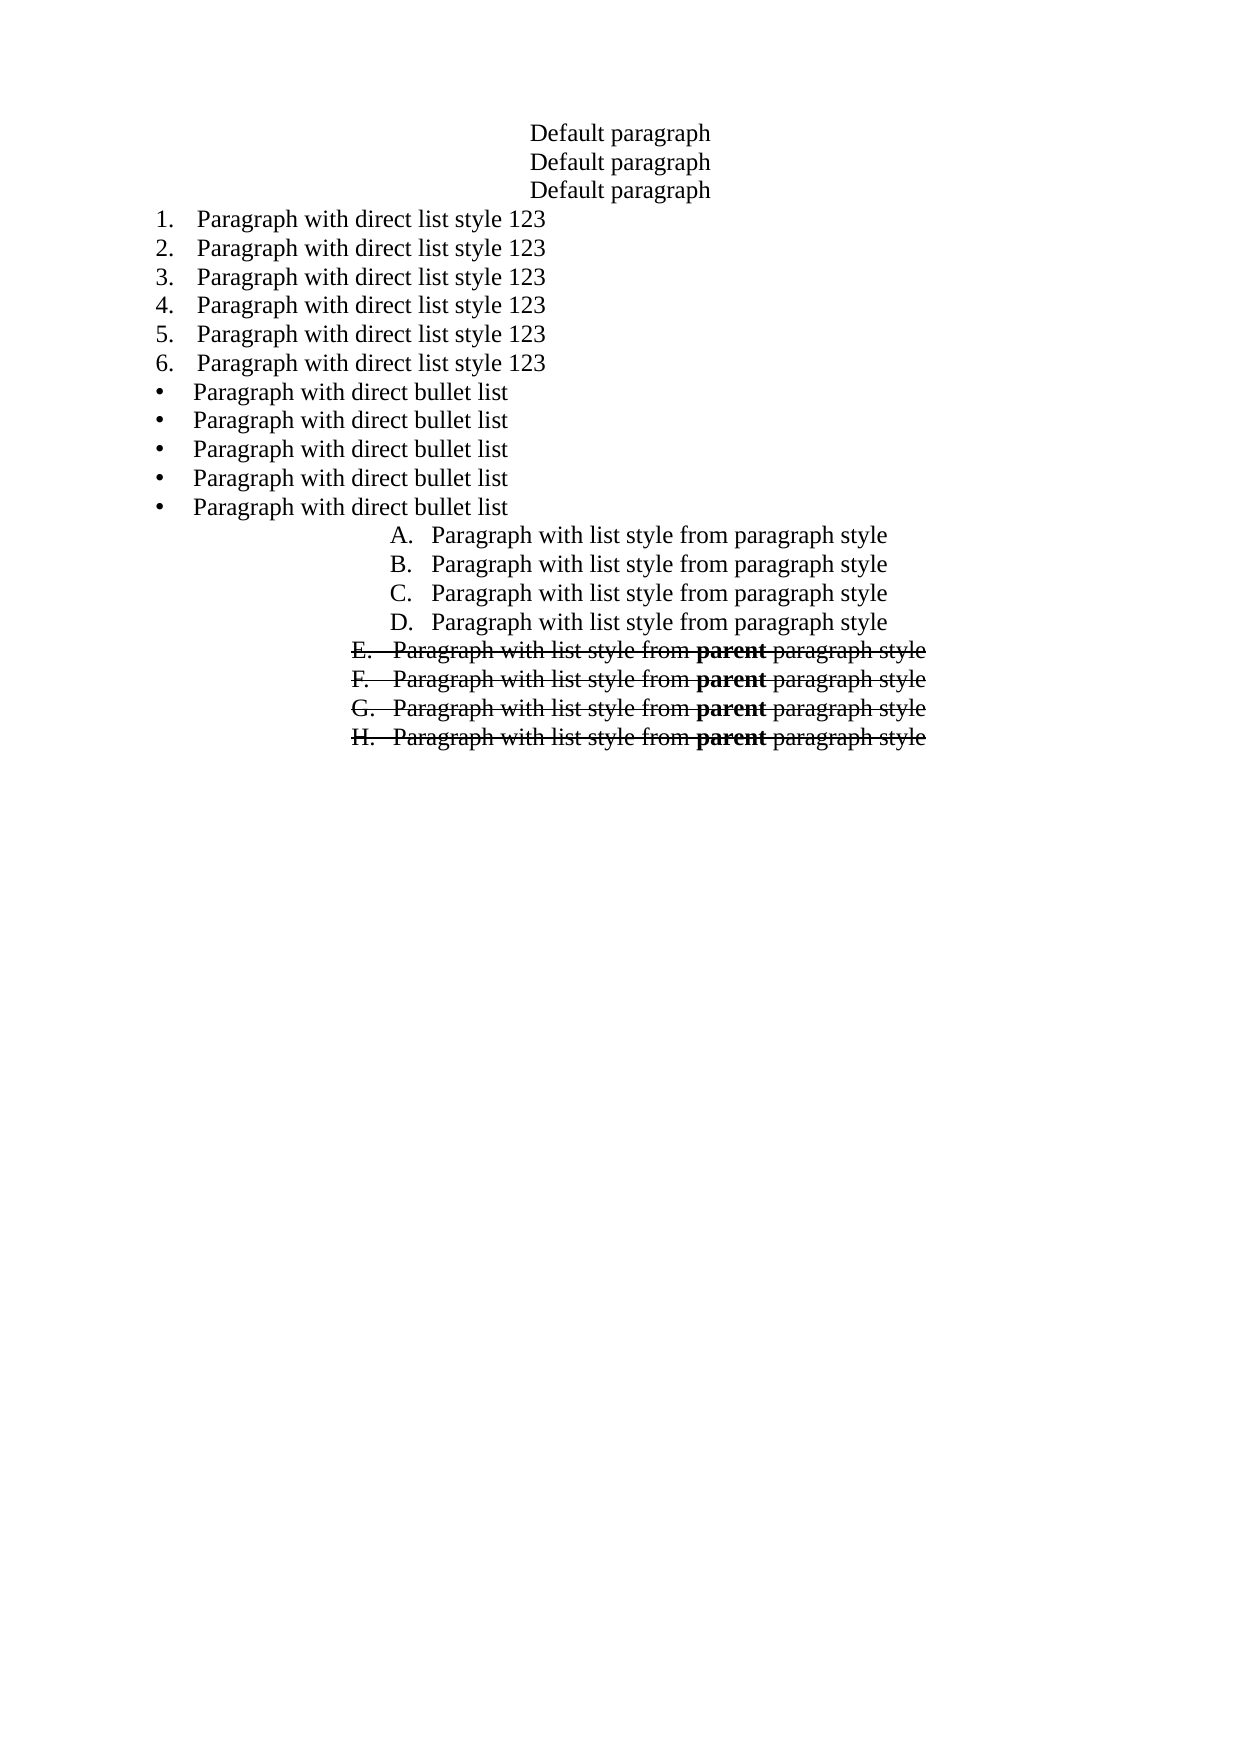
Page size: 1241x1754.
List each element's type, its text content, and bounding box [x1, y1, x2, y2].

list Paragraph with list style from parent paragraph style [155, 664, 1122, 693]
list Paragraph with direct list style 123 [155, 233, 1122, 262]
list Paragraph with list style from parent paragraph style [155, 693, 1122, 722]
list Paragraph with direct bullet list [155, 492, 1122, 521]
list Paragraph with direct bullet list [155, 434, 1122, 463]
text Default paragraph [118, 147, 1122, 176]
list Paragraph with direct list style 123 [155, 262, 1122, 291]
list Paragraph with list style from parent paragraph style [155, 722, 1122, 751]
list Paragraph with direct bullet list [155, 377, 1122, 406]
list Paragraph with list style from paragraph style [155, 607, 1122, 636]
list Paragraph with list style from paragraph style [155, 521, 1122, 549]
list Paragraph with direct bullet list [155, 463, 1122, 492]
list Paragraph with direct list style 123 [155, 348, 1122, 377]
text Default paragraph [118, 118, 1122, 147]
list Paragraph with direct bullet list [155, 406, 1122, 434]
list Paragraph with list style from paragraph style [155, 578, 1122, 607]
list Paragraph with direct list style 123 [155, 319, 1122, 348]
list Paragraph with list style from paragraph style [155, 549, 1122, 578]
text Default paragraph [118, 176, 1122, 204]
list Paragraph with list style from parent paragraph style [155, 636, 1122, 664]
list Paragraph with direct list style 123 [155, 291, 1122, 319]
list Paragraph with direct list style 123 [155, 204, 1122, 233]
